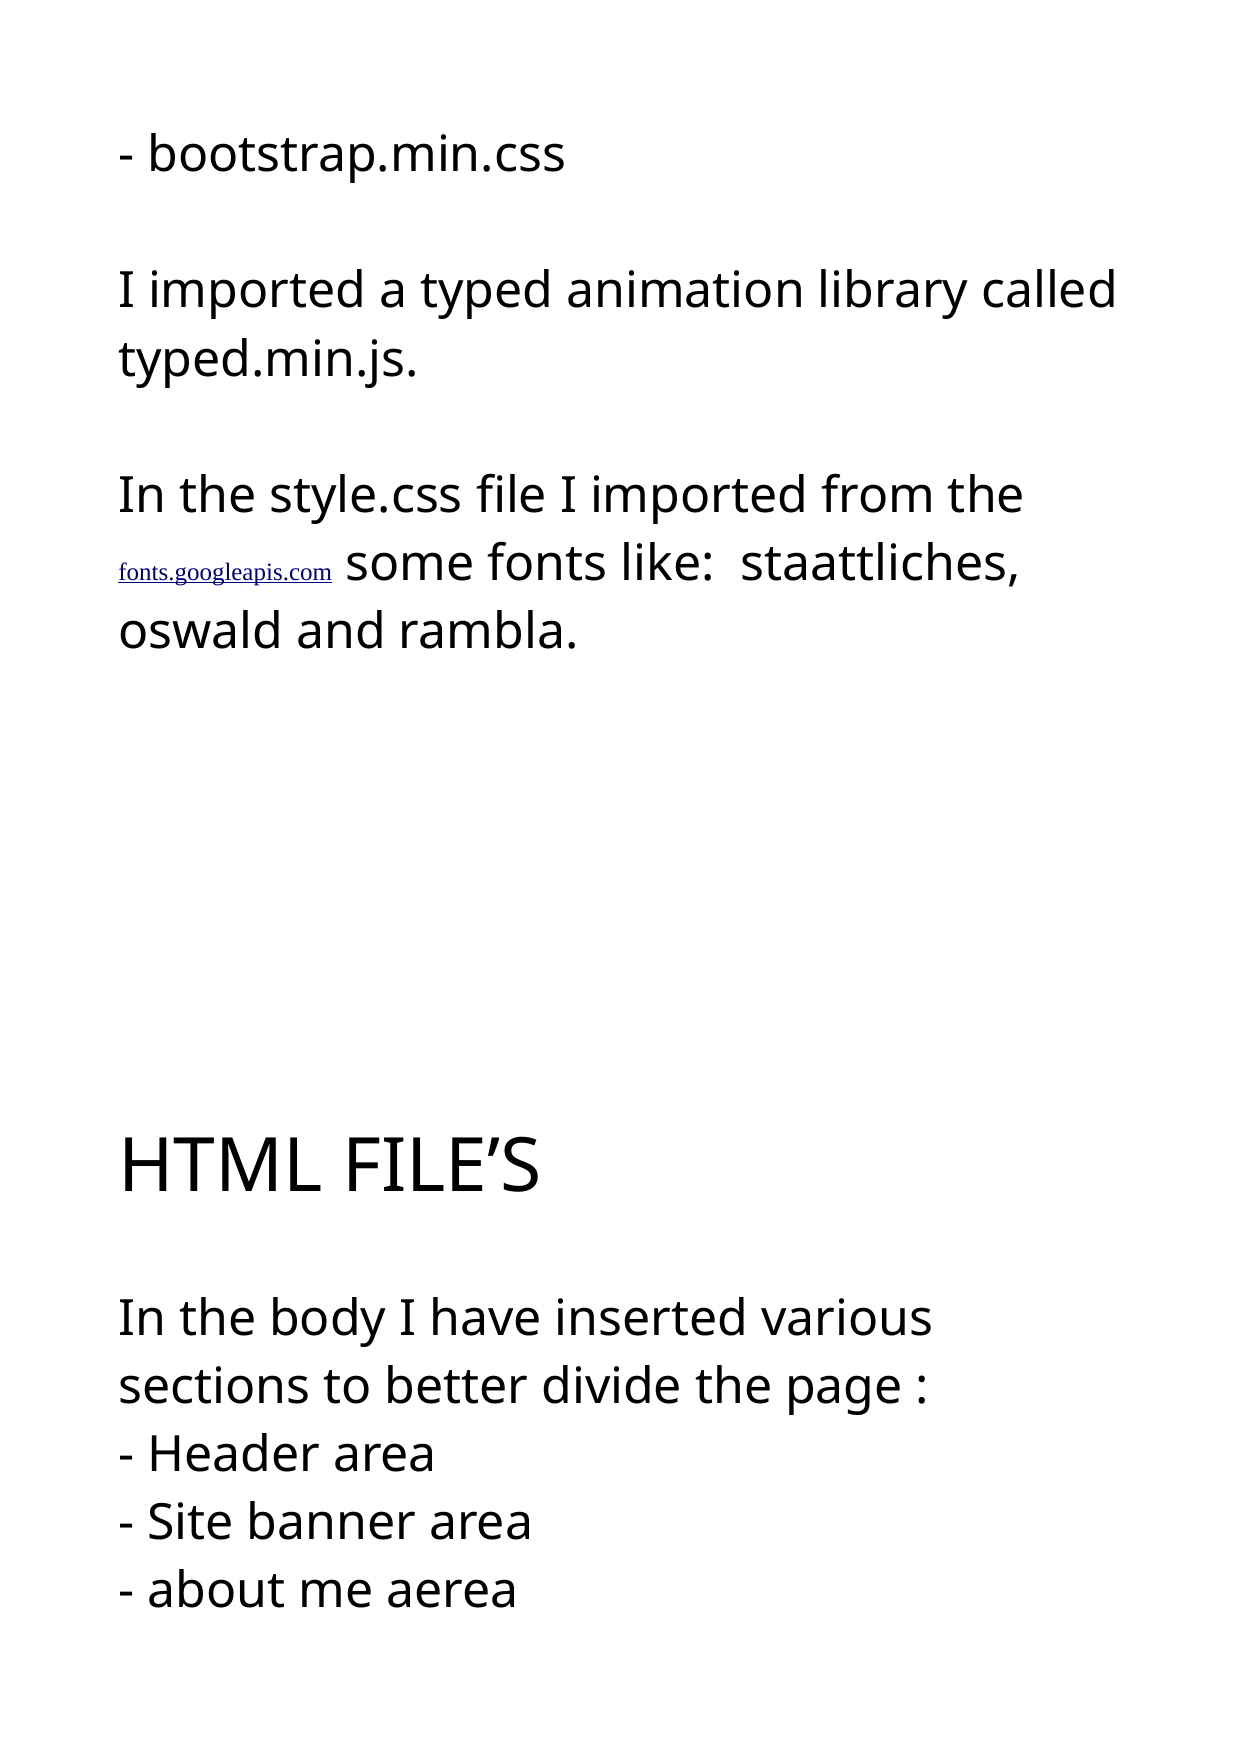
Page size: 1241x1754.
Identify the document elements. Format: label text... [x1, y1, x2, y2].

text - bootstrap.min.css [118, 118, 1122, 186]
text In the style.css file I imported from the fonts.googleapis.com some fonts like: staattliches, oswald and rambla. [118, 459, 1122, 663]
text In the body I have inserted various sections to better divide the page : [118, 1282, 1122, 1418]
text I imported a typed animation library called typed.min.js. [118, 254, 1122, 391]
text - Site banner area [118, 1486, 1122, 1554]
text HTML FILE’S [118, 1111, 1122, 1213]
text - about me aerea [118, 1554, 1122, 1622]
text - Header area [118, 1418, 1122, 1486]
